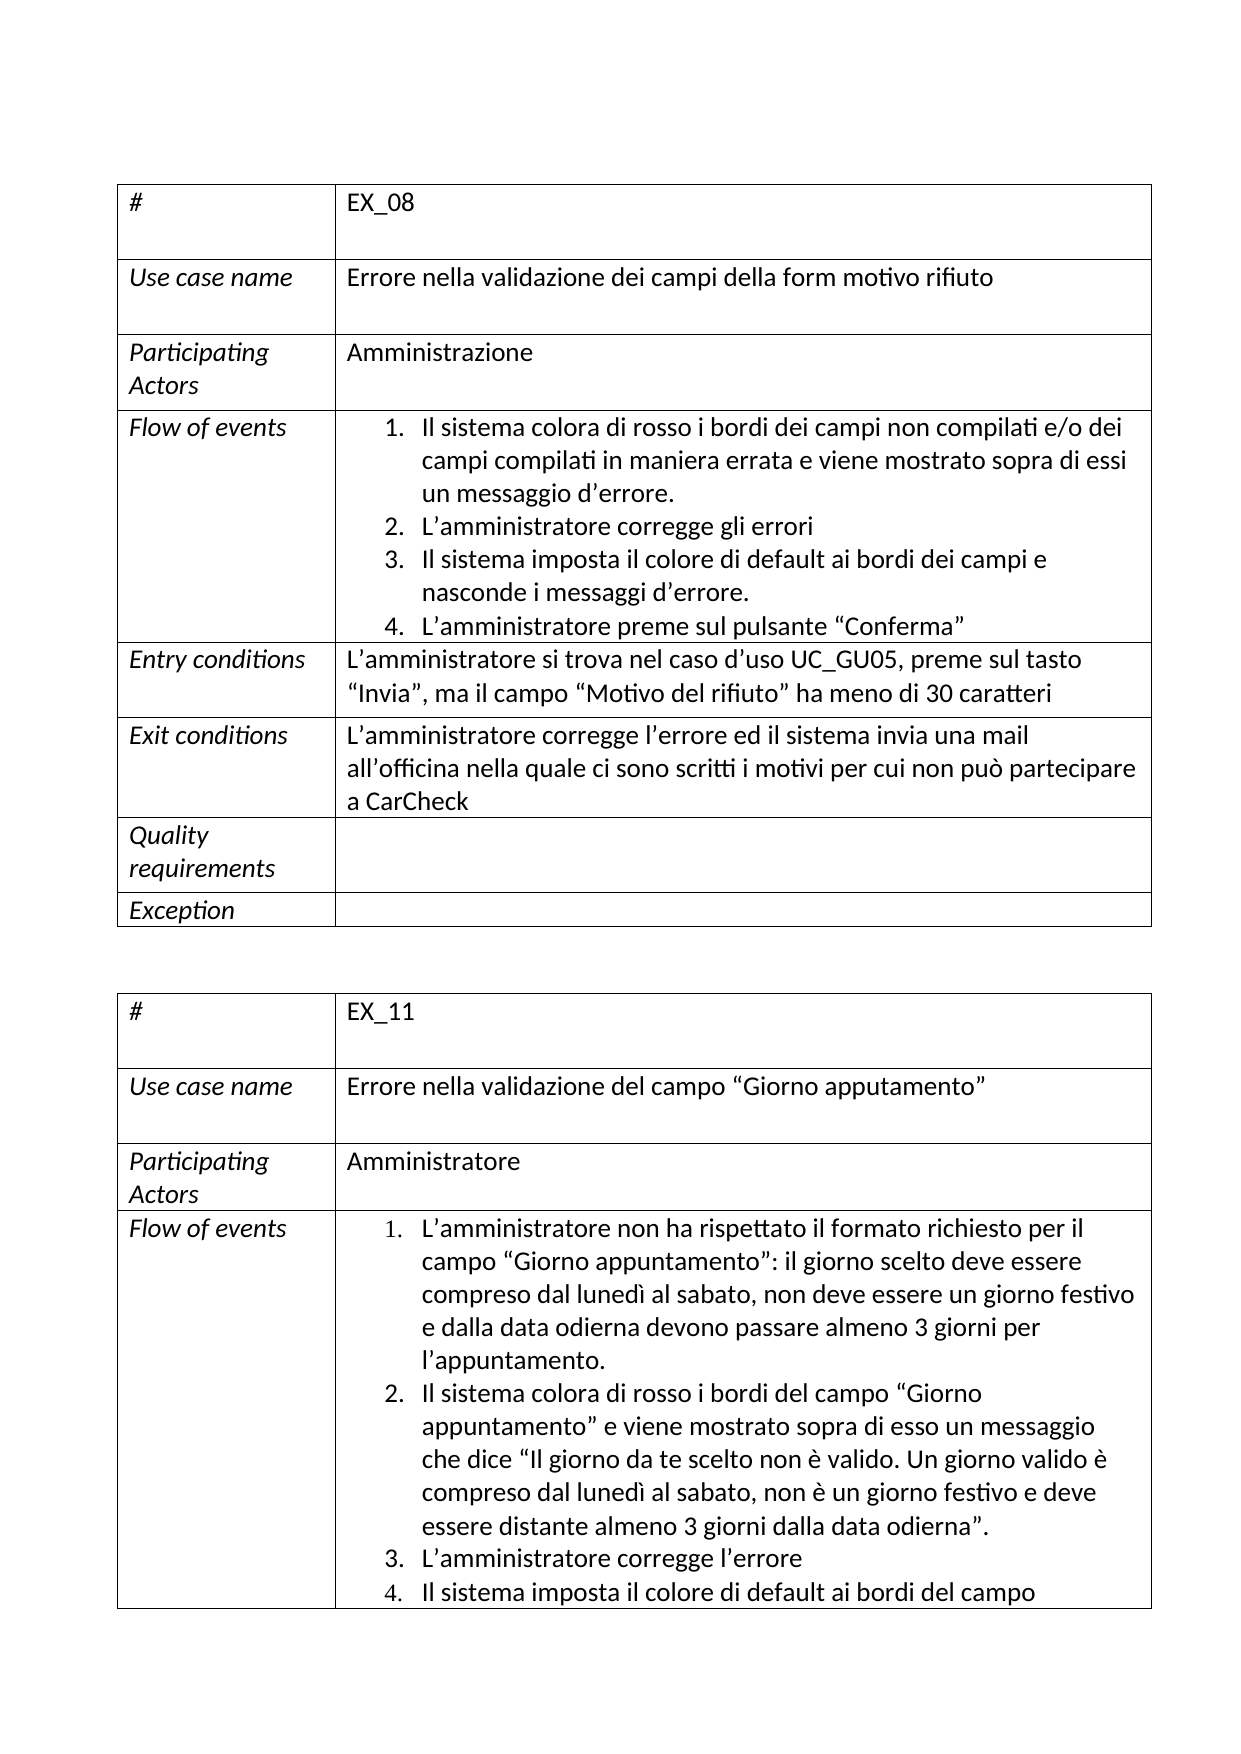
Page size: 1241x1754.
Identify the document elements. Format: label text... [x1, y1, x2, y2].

table_cell Flow of events [118, 1211, 335, 1608]
table_cell [336, 818, 1151, 892]
table_cell Errore nella validazione del campo “Giorno apputamento” [336, 1069, 1151, 1143]
table_cell L’amministratore non ha rispettato il formato richiesto per il campo “Giorno appuntamento”: il giorno scelto deve essere compreso dal lunedì al sabato, non deve essere un giorno festivo e dalla data odierna devono passare almeno 3 giorni per l’appuntamento. Il sistema colora di rosso i bordi del campo “Giorno appuntamento” e viene mostrato sopra di esso un messaggio che dice “Il giorno da te scelto non è valido. Un giorno valido è compreso dal lunedì al sabato, non è un giorno festivo e deve essere distante almeno 3 giorni dalla data odierna”. L’amministratore corregge l’errore Il sistema imposta il colore di default ai bordi del campo [336, 1211, 1151, 1608]
table_cell Il sistema colora di rosso i bordi dei campi non compilati e/o dei campi compilati in maniera errata e viene mostrato sopra di essi un messaggio d’errore. L’amministratore corregge gli errori Il sistema imposta il colore di default ai bordi dei campi e nasconde i messaggi d’errore. L’amministratore preme sul pulsante “Conferma” [336, 411, 1151, 642]
table_header # [118, 185, 335, 259]
table_cell Participating Actors [118, 335, 335, 409]
table_cell Quality requirements [118, 818, 335, 892]
table_cell Participating Actors [118, 1144, 335, 1210]
table_cell Exception [118, 893, 335, 926]
table_cell Use case name [118, 1069, 335, 1143]
table_cell Flow of events [118, 411, 335, 642]
table_header # [118, 994, 335, 1068]
table_cell Amministrazione [336, 335, 1151, 409]
table_cell L’amministratore si trova nel caso d’uso UC_GU05, preme sul tasto “Invia”, ma il campo “Motivo del rifiuto” ha meno di 30 caratteri [336, 643, 1151, 717]
table_cell [336, 893, 1151, 926]
table_cell Exit conditions [118, 718, 335, 817]
table_cell Amministratore [336, 1144, 1151, 1210]
table_cell Use case name [118, 260, 335, 334]
table_cell Errore nella validazione dei campi della form motivo rifiuto [336, 260, 1151, 334]
table_cell L’amministratore corregge l’errore ed il sistema invia una mail all’officina nella quale ci sono scritti i motivi per cui non può partecipare a CarCheck [336, 718, 1151, 817]
table_cell Entry conditions [118, 643, 335, 717]
table_header EX_11 [336, 994, 1151, 1068]
table_header EX_08 [336, 185, 1151, 259]
